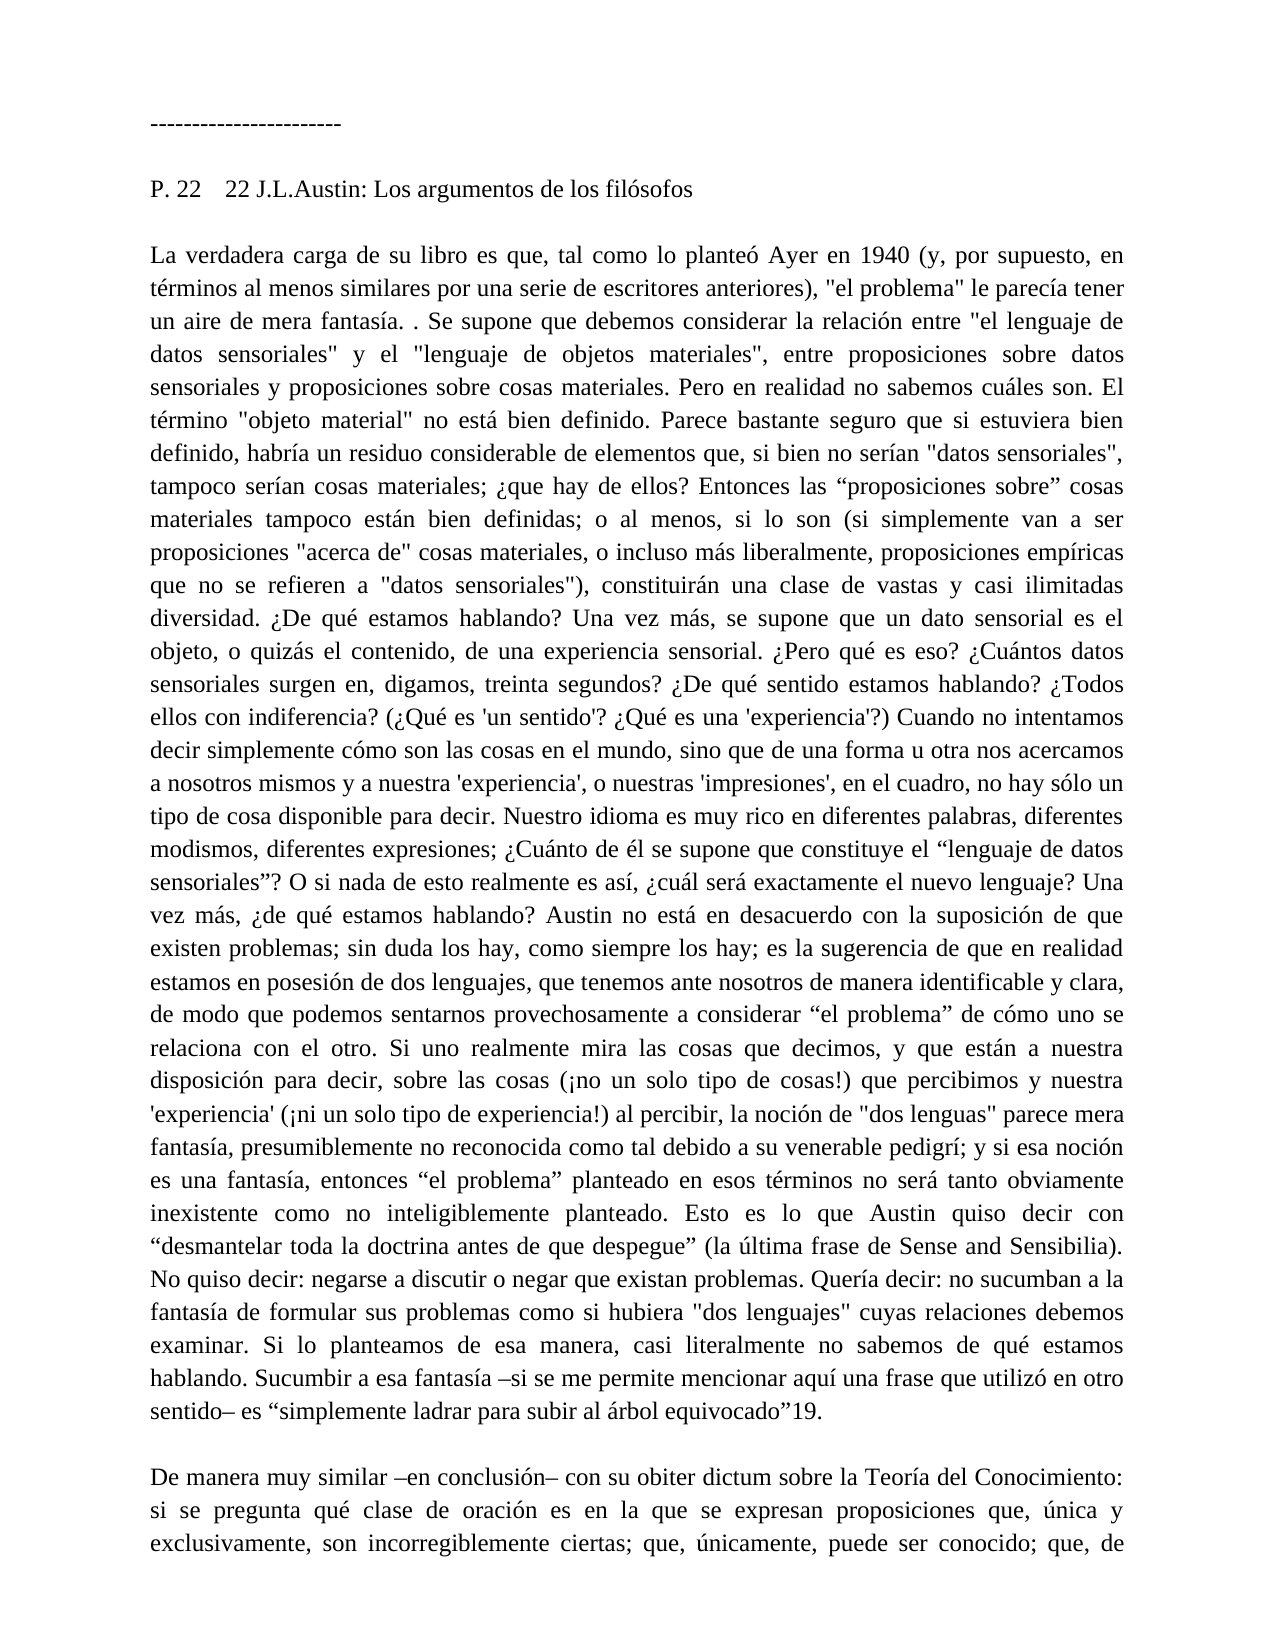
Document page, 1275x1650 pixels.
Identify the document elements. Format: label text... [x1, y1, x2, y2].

text ----------------------- [150, 108, 1125, 137]
text De manera muy similar –en conclusión– con su obiter dictum sobre la Teoría del Conocimiento: si se pregunta qué clase de oración es en la que se expresan proposiciones que, única y exclusivamente, son incorregiblemente ciertas; que, únicamente, puede ser conocido; que, de [150, 1462, 1125, 1557]
text La verdadera carga de su libro es que, tal como lo planteó Ayer en 1940 (y, por supuesto, en términos al menos similares por una serie de escritores anteriores), "el problema" le parecía tener un aire de mera fantasía. . Se supone que debemos considerar la relación entre "el lenguaje de datos sensoriales" y el "lenguaje de objetos materiales", entre proposiciones sobre datos sensoriales y proposiciones sobre cosas materiales. Pero en realidad no sabemos cuáles son. El término "objeto material" no está bien definido. Parece bastante seguro que si estuviera bien definido, habría un residuo considerable de elementos que, si bien no serían "datos sensoriales", tampoco serían cosas materiales; ¿que hay de ellos? Entonces las “proposiciones sobre” cosas materiales tampoco están bien definidas; o al menos, si lo son (si simplemente van a ser proposiciones "acerca de" cosas materiales, o incluso más liberalmente, proposiciones empíricas que no se refieren a "datos sensoriales"), constituirán una clase de vastas y casi ilimitadas diversidad. ¿De qué estamos hablando? Una vez más, se supone que un dato sensorial es el objeto, o quizás el contenido, de una experiencia sensorial. ¿Pero qué es eso? ¿Cuántos datos sensoriales surgen en, digamos, treinta segundos? ¿De qué sentido estamos hablando? ¿Todos ellos con indiferencia? (¿Qué es 'un sentido'? ¿Qué es una 'experiencia'?) Cuando no intentamos decir simplemente cómo son las cosas en el mundo, sino que de una forma u otra nos acercamos a nosotros mismos y a nuestra 'experiencia', o nuestras 'impresiones', en el cuadro, no hay sólo un tipo de cosa disponible para decir. Nuestro idioma es muy rico en diferentes palabras, diferentes modismos, diferentes expresiones; ¿Cuánto de él se supone que constituye el “lenguaje de datos sensoriales”? O si nada de esto realmente es así, ¿cuál será exactamente el nuevo lenguaje? Una vez más, ¿de qué estamos hablando? Austin no está en desacuerdo con la suposición de que existen problemas; sin duda los hay, como siempre los hay; es la sugerencia de que en realidad estamos en posesión de dos lenguajes, que tenemos ante nosotros de manera identificable y clara, de modo que podemos sentarnos provechosamente a considerar “el problema” de cómo uno se relaciona con el otro. Si uno realmente mira las cosas que decimos, y que están a nuestra disposición para decir, sobre las cosas (¡no un solo tipo de cosas!) que percibimos y nuestra 'experiencia' (¡ni un solo tipo de experiencia!) al percibir, la noción de "dos lenguas" parece mera fantasía, presumiblemente no reconocida como tal debido a su venerable pedigrí; y si esa noción es una fantasía, entonces “el problema” planteado en esos términos no será tanto obviamente inexistente como no inteligiblemente planteado. Esto es lo que Austin quiso decir con “desmantelar toda la doctrina antes de que despegue” (la última frase de Sense and Sensibilia). No quiso decir: negarse a discutir o negar que existan problemas. Quería decir: no sucumban a la fantasía de formular sus problemas como si hubiera "dos lenguajes" cuyas relaciones debemos examinar. Si lo planteamos de esa manera, casi literalmente no sabemos de qué estamos hablando. Sucumbir a esa fantasía –si se me permite mencionar aquí una frase que utilizó en otro sentido– es “simplemente ladrar para subir al árbol equivocado”19. [150, 240, 1125, 1424]
text P. 22 22 J.L.Austin: Los argumentos de los filósofos [150, 174, 1125, 203]
